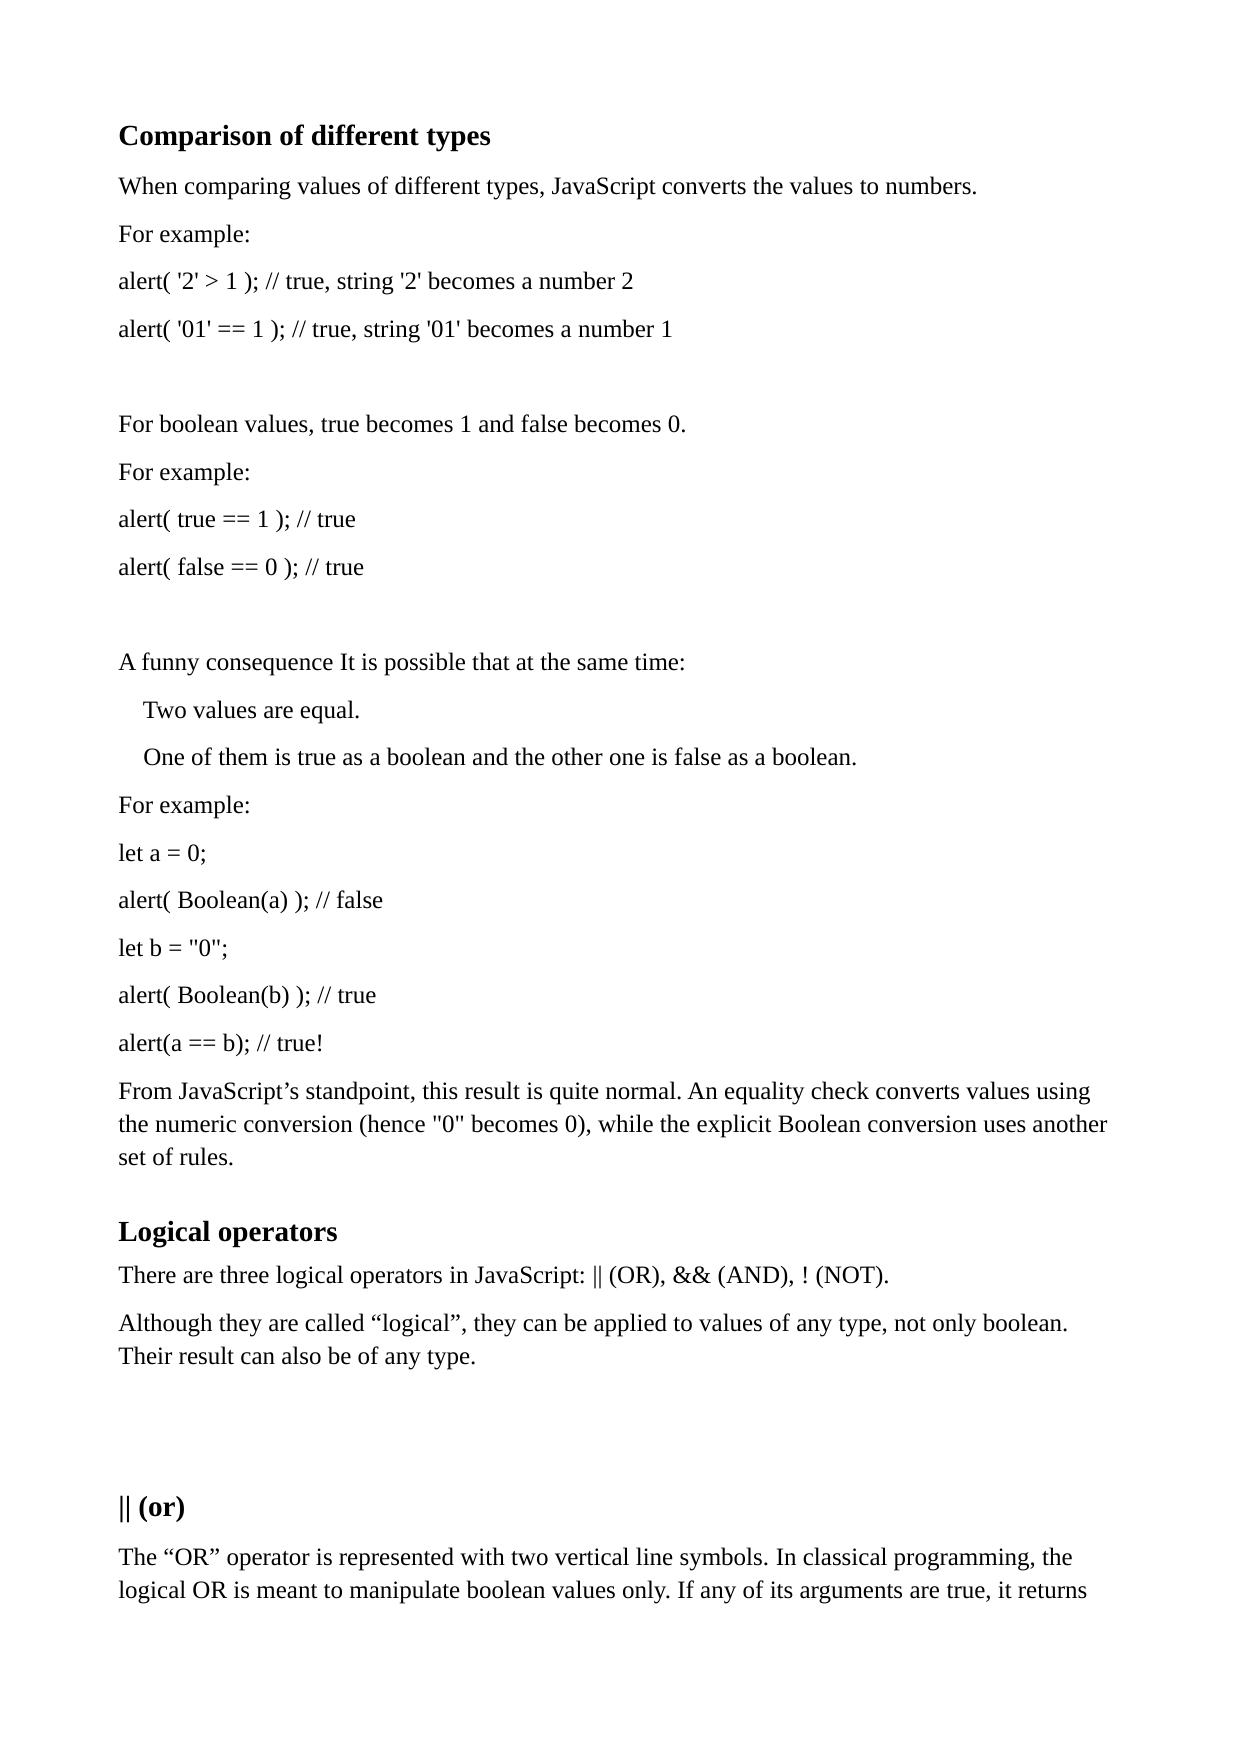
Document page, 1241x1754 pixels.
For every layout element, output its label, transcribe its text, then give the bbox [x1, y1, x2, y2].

text alert( '01' == 1 ); // true, string '01' becomes a number 1 [118, 314, 1122, 343]
text From JavaScript’s standpoint, this result is quite normal. An equality check converts values using the numeric conversion (hence "0" becomes 0), while the explicit Boolean conversion uses another set of rules. [118, 1076, 1122, 1171]
text let b = "0"; [118, 933, 1122, 962]
text One of them is true as a boolean and the other one is false as a boolean. [118, 742, 1122, 771]
text For example: [118, 219, 1122, 248]
text || (or) [118, 1489, 1122, 1523]
text Two values are equal. [118, 695, 1122, 724]
text Although they are called “logical”, they can be applied to values of any type, not only boolean. Their result can also be of any type. [118, 1308, 1122, 1370]
text For boolean values, true becomes 1 and false becomes 0. [118, 409, 1122, 438]
text alert( '2' > 1 ); // true, string '2' becomes a number 2 [118, 266, 1122, 295]
text For example: [118, 457, 1122, 486]
text A funny consequence It is possible that at the same time: [118, 647, 1122, 676]
text The “OR” operator is represented with two vertical line symbols. In classical programming, the logical OR is meant to manipulate boolean values only. If any of its arguments are true, it returns [118, 1542, 1122, 1604]
text alert( false == 0 ); // true [118, 552, 1122, 581]
text For example: [118, 790, 1122, 819]
subtitle Logical operators [118, 1214, 1122, 1248]
text There are three logical operators in JavaScript: || (OR), && (AND), ! (NOT). [118, 1260, 1122, 1289]
text alert( true == 1 ); // true [118, 504, 1122, 533]
text When comparing values of different types, JavaScript converts the values to numbers. [118, 171, 1122, 200]
text alert( Boolean(a) ); // false [118, 885, 1122, 914]
text Comparison of different types [118, 118, 1122, 152]
text alert( Boolean(b) ); // true [118, 981, 1122, 1009]
text let a = 0; [118, 838, 1122, 866]
text alert(a == b); // true! [118, 1028, 1122, 1057]
